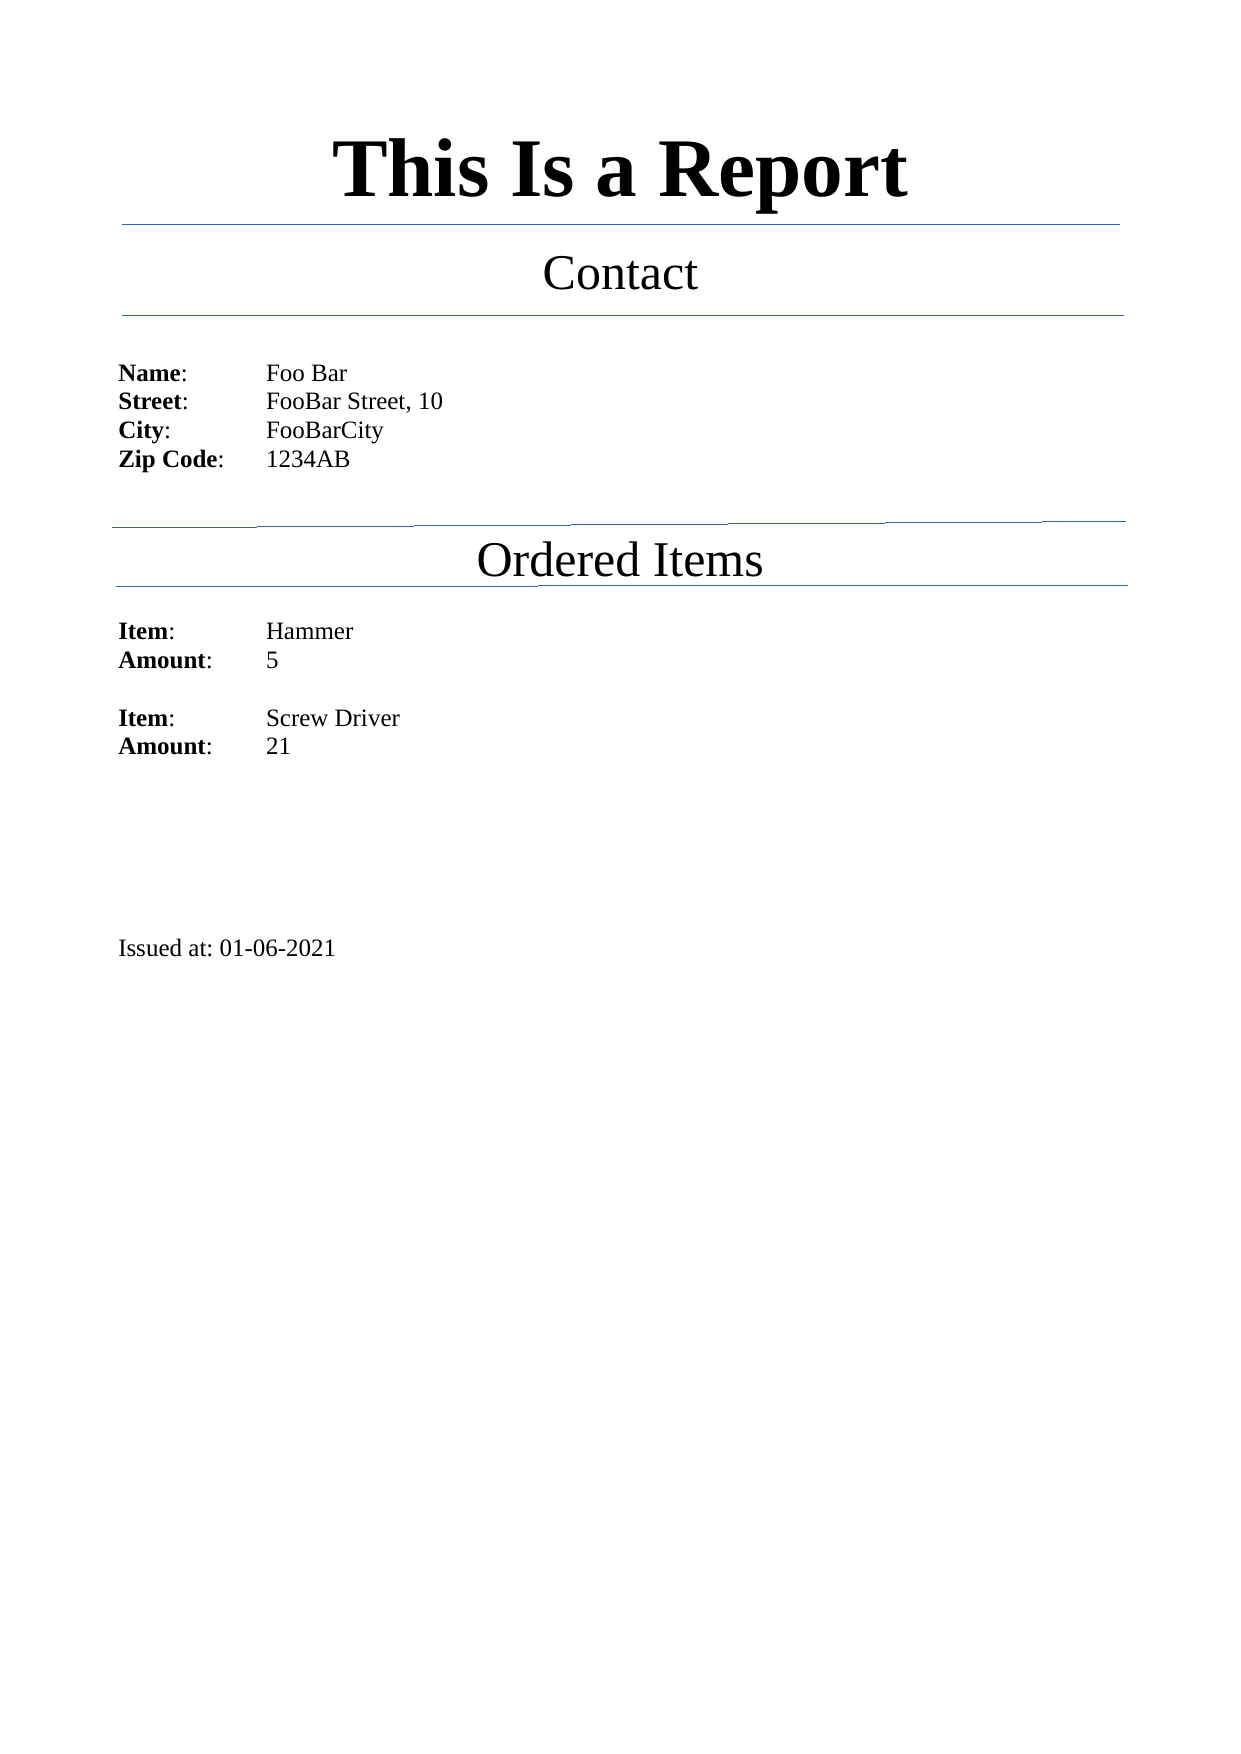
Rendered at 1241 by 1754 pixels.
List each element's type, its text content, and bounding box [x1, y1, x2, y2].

text Item: Screw Driver [118, 703, 1122, 731]
text Amount: 21 [118, 731, 1122, 760]
text Name: Foo Bar [118, 358, 1122, 386]
text Amount: 5 [118, 645, 1122, 674]
text Street: FooBar Street, 10 [118, 386, 1122, 415]
text Zip Code: 1234AB [118, 444, 1122, 473]
text This Is a Report [118, 118, 1122, 214]
text Contact [118, 243, 1122, 300]
text Issued at: 01-06-2021 [118, 933, 1122, 961]
text Item: Hammer [118, 616, 1122, 645]
text Ordered Items [118, 530, 1122, 588]
text City: FooBarCity [118, 415, 1122, 444]
